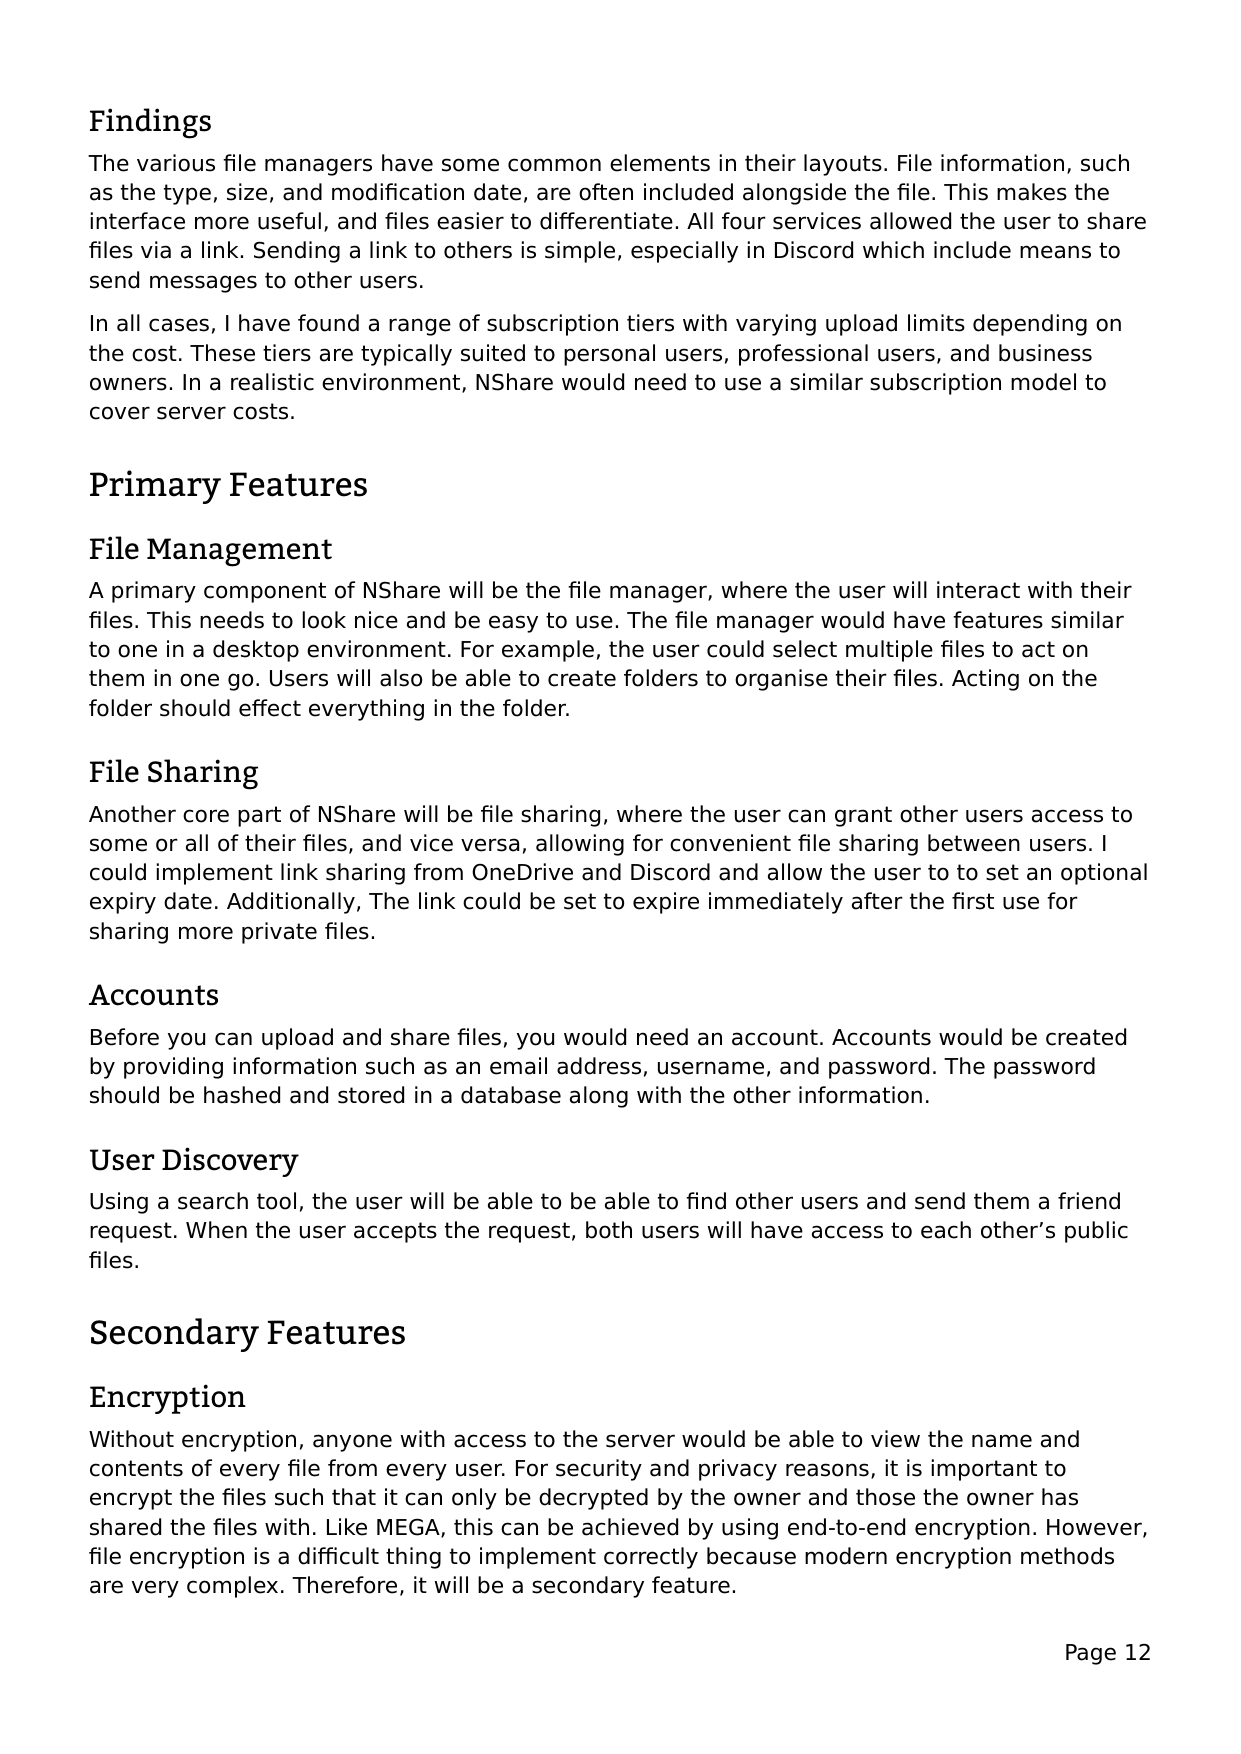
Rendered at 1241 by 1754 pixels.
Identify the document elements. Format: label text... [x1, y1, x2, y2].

text The various file managers have some common elements in their layouts. File information, such as the type, size, and modification date, are often included alongside the file. This makes the interface more useful, and files easier to differentiate. All four services allowed the user to share files via a link. Sending a link to others is simple, especially in Discord which include means to send messages to other users. [88, 151, 1152, 293]
text Without encryption, anyone with access to the server would be able to view the name and contents of every file from every user. For security and privacy reasons, it is important to encrypt the files such that it can only be decrypted by the owner and those the owner has shared the files with. Like MEGA, this can be achieved by using end-to-end encryption. However, file encryption is a difficult thing to implement correctly because modern encryption methods are very complex. Therefore, it will be a secondary feature. [88, 1427, 1152, 1599]
text A primary component of NShare will be the file manager, where the user will interact with their files. This needs to look nice and be easy to use. The file manager would have features similar to one in a desktop environment. For example, the user could select multiple files to act on them in one go. Users will also be able to create folders to organise their files. Acting on the folder should effect everything in the folder. [88, 579, 1152, 721]
text In all cases, I have found a range of subscription tiers with varying upload limits depending on the cost. These tiers are typically suited to personal users, professional users, and business owners. In a realistic environment, NShare would need to use a similar subscription model to cover server costs. [88, 312, 1152, 425]
text Another core part of NShare will be file sharing, where the user can grant other users access to some or all of their files, and vice versa, allowing for convenient file sharing between users. I could implement link sharing from OneDrive and Discord and allow the user to to set an optional expiry date. Additionally, The link could be set to expire immediately after the first use for sharing more private files. [88, 802, 1152, 944]
text Before you can upload and share files, you would need an account. Accounts would be created by providing information such as an email address, username, and password. The password should be hashed and stored in a database along with the other information. [88, 1025, 1152, 1109]
subtitle User Discovery [88, 1142, 1152, 1177]
subtitle Accounts [88, 977, 1152, 1012]
subtitle Findings [88, 103, 1152, 138]
subtitle Encryption [88, 1379, 1152, 1414]
subtitle File Sharing [88, 754, 1152, 789]
subtitle File Management [88, 531, 1152, 566]
subtitle Secondary Features [88, 1312, 1152, 1352]
text Using a search tool, the user will be able to be able to find other users and send them a friend request. When the user accepts the request, both users will have access to each other’s public files. [88, 1189, 1152, 1273]
subtitle Primary Features [88, 464, 1152, 504]
